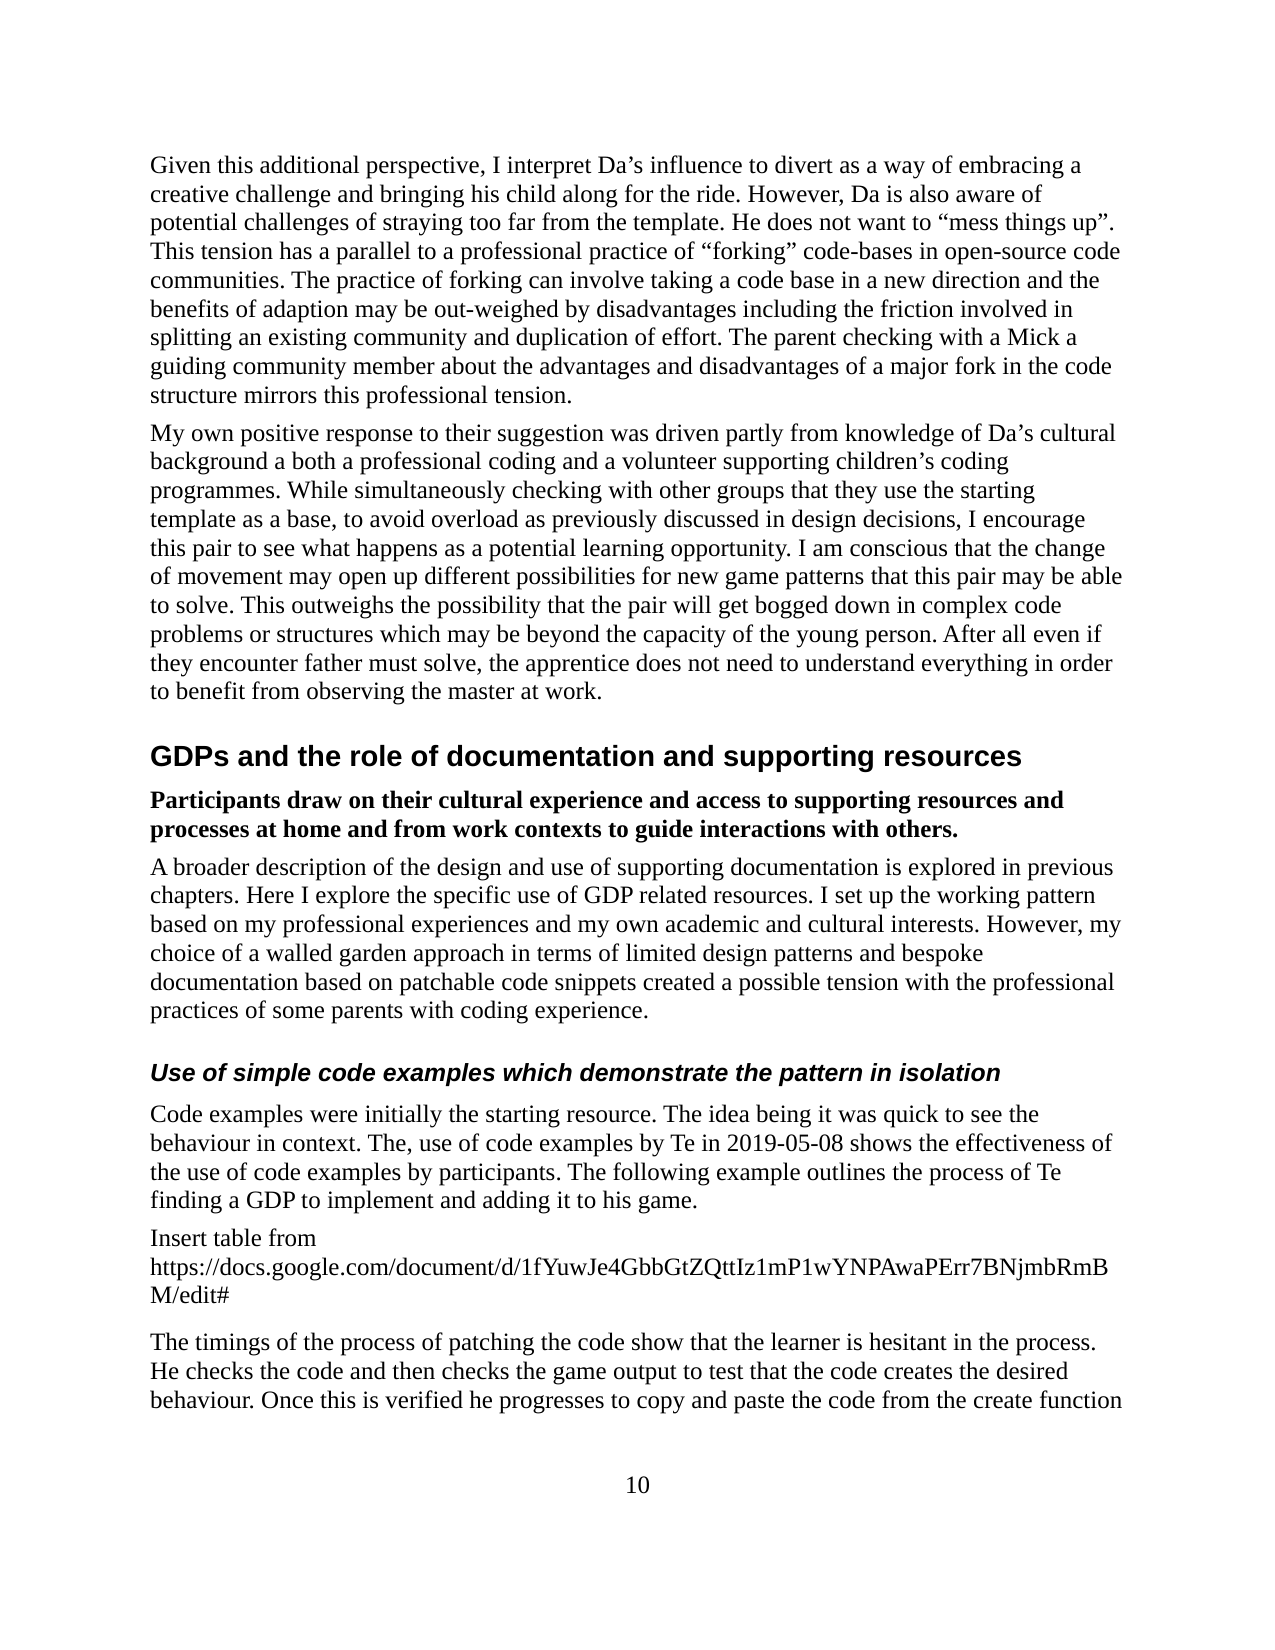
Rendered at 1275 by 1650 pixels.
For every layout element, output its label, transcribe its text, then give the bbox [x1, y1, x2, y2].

subtitle GDPs and the role of documentation and supporting resources [150, 739, 1125, 773]
text Code examples were initially the starting resource. The idea being it was quick to see the behaviour in context. The, use of code examples by Te in 2019-05-08 shows the effectiveness of the use of code examples by participants. The following example outlines the process of Te finding a GDP to implement and adding it to his game. [150, 1099, 1125, 1214]
text A broader description of the design and use of supporting documentation is explored in previous chapters. Here I explore the specific use of GDP related resources. I set up the working pattern based on my professional experiences and my own academic and cultural interests. However, my choice of a walled garden approach in terms of limited design patterns and bespoke documentation based on patchable code snippets created a possible tension with the professional practices of some parents with coding experience. [150, 852, 1125, 1024]
text Participants draw on their cultural experience and access to supporting resources and processes at home and from work contexts to guide interactions with others. [150, 785, 1125, 843]
subtitle Use of simple code examples which demonstrate the pattern in isolation [150, 1058, 1125, 1087]
text My own positive response to their suggestion was driven partly from knowledge of Da’s cultural background a both a professional coding and a volunteer supporting children’s coding programmes. While simultaneously checking with other groups that they use the starting template as a base, to avoid overload as previously discussed in design decisions, I encourage this pair to see what happens as a potential learning opportunity. I am conscious that the change of movement may open up different possibilities for new game patterns that this pair may be able to solve. This outweighs the possibility that the pair will get bogged down in complex code problems or structures which may be beyond the capacity of the young person. After all even if they encounter father must solve, the apprentice does not need to understand everything in order to benefit from observing the master at work. [150, 418, 1125, 705]
text Insert table from https://docs.google.com/document/d/1fYuwJe4GbbGtZQttIz1mP1wYNPAwaPErr7BNjmbRmBM/edit# [150, 1223, 1125, 1309]
text The timings of the process of patching the code show that the learner is hesitant in the process. He checks the code and then checks the game output to test that the code creates the desired behaviour. Once this is verified he progresses to copy and paste the code from the create function [150, 1327, 1125, 1413]
text Given this additional perspective, I interpret Da’s influence to divert as a way of embracing a creative challenge and bringing his child along for the ride. However, Da is also aware of potential challenges of straying too far from the template. He does not want to “mess things up”. This tension has a parallel to a professional practice of “forking” code-bases in open-source code communities. The practice of forking can involve taking a code base in a new direction and the benefits of adaption may be out-weighed by disadvantages including the friction involved in splitting an existing community and duplication of effort. The parent checking with a Mick a guiding community member about the advantages and disadvantages of a major fork in the code structure mirrors this professional tension. [150, 150, 1125, 409]
